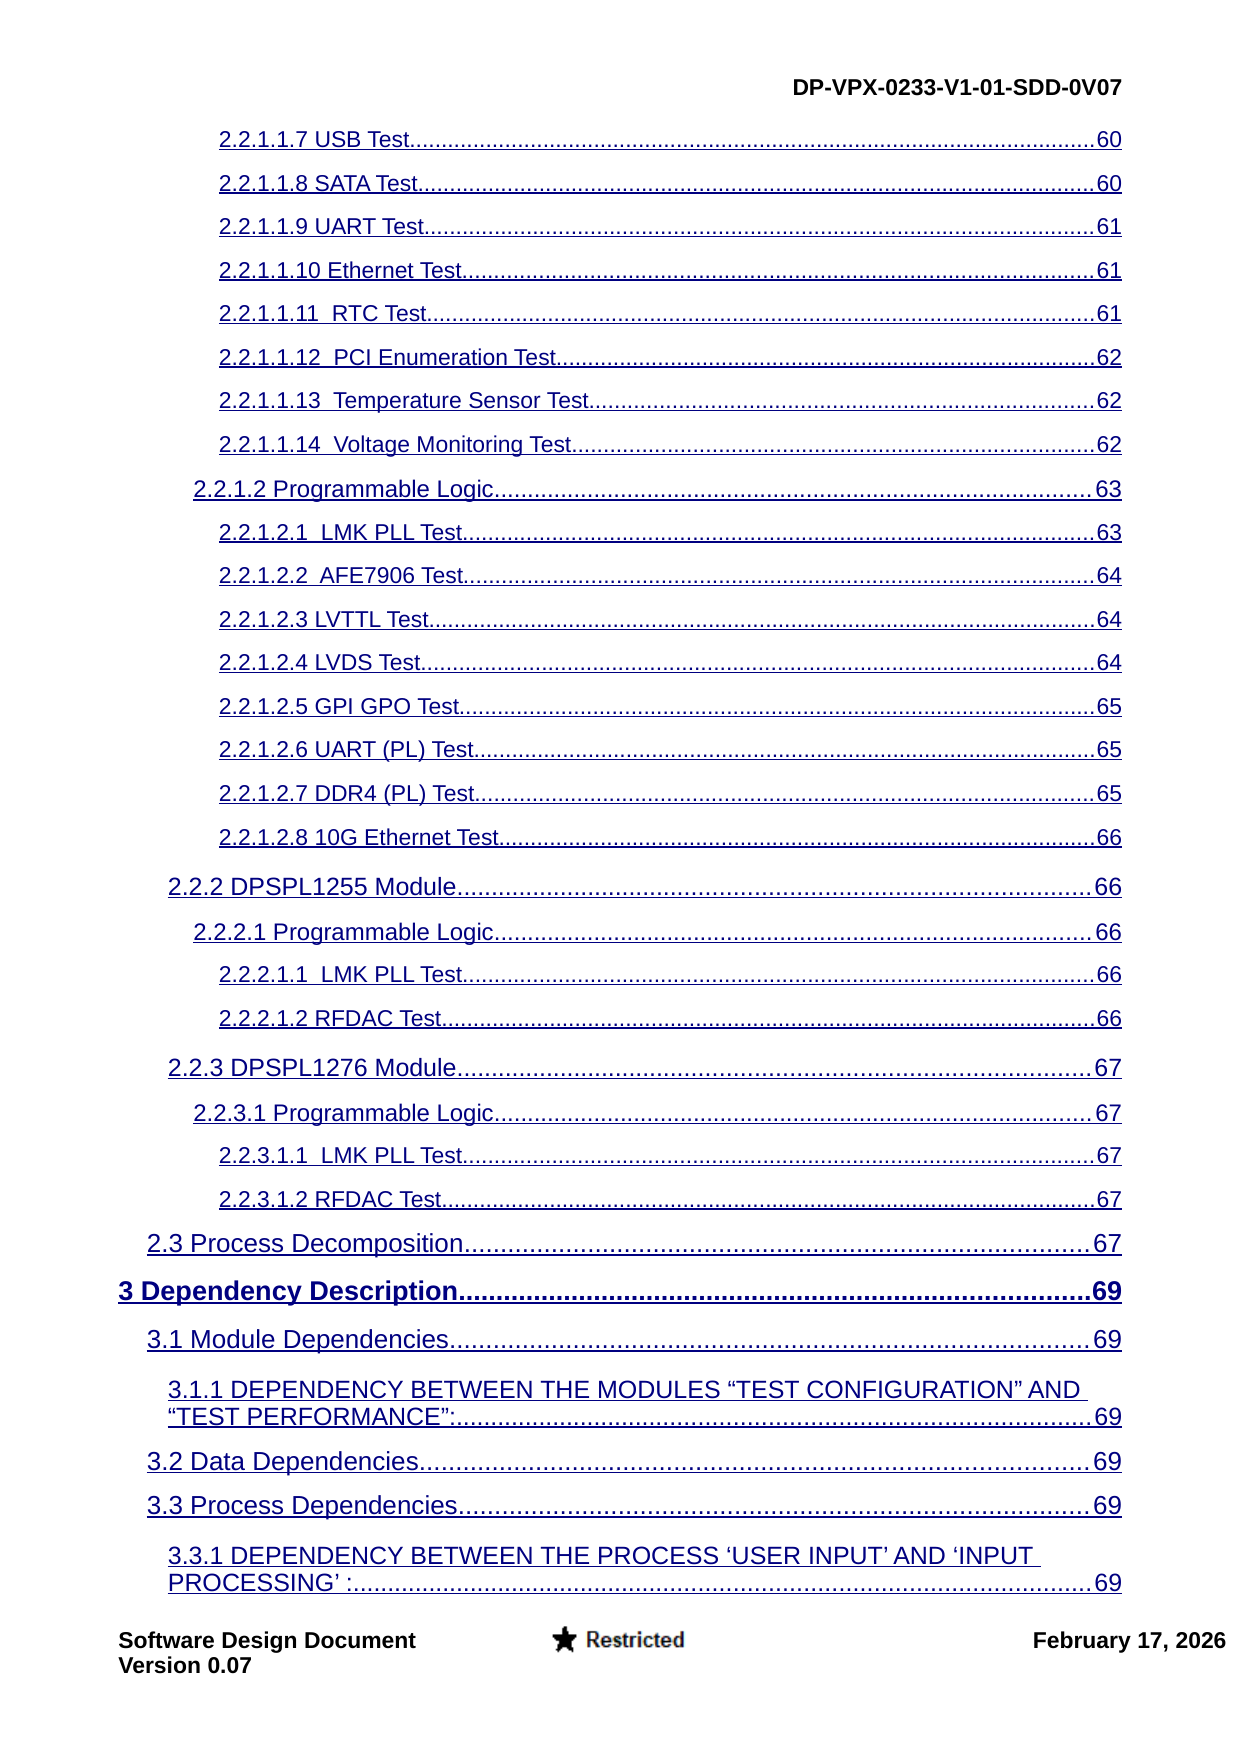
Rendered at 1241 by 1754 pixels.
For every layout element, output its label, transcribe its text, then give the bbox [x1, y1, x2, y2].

text 2.2.1.2.5 GPI GPO Test 65 [219, 696, 1122, 716]
text 2.2.1.2.4 LVDS Test 64 [219, 653, 1122, 672]
text 2.2.1.1.8 SATA Test 60 [219, 173, 1122, 192]
text 2.2.1.1.12 PCI Enumeration Test 62 [219, 347, 1122, 366]
text 3.2 Data Dependencies 69 [147, 1448, 1122, 1472]
text 2.2.2.1.2 RFDAC Test 66 [219, 1008, 1122, 1027]
text 2.2.3.1 Programmable Logic 67 [193, 1101, 1122, 1123]
text 2.2.2 DPSPL1255 Module 66 [168, 874, 1122, 897]
text 3.3 Process Dependencies 69 [147, 1493, 1122, 1516]
picture [542, 1617, 698, 1662]
text 3.1.1 DEPENDENCY BETWEEN THE MODULES “TEST CONFIGURATION” AND “TEST PERFORMANCE”: 69 [168, 1376, 1122, 1426]
text 2.2.1.2.8 10G Ethernet Test 66 [219, 827, 1122, 846]
text 3.3.1 DEPENDENCY BETWEEN THE PROCESS ‘USER INPUT’ AND ‘INPUT PROCESSING’ : 69 [168, 1543, 1122, 1593]
text 2.2.1.1.14 Voltage Monitoring Test 62 [219, 434, 1122, 454]
text 2.3 Process Decomposition 67 [147, 1231, 1122, 1254]
text 2.2.2.1 Programmable Logic 66 [193, 920, 1122, 942]
text 2.2.1.2 Programmable Logic 63 [193, 478, 1122, 499]
text 2.2.1.2.2 AFE7906 Test 64 [219, 566, 1122, 585]
text 2.2.1.2.1 LMK PLL Test 63 [219, 522, 1122, 541]
text 2.2.3.1.1 LMK PLL Test 67 [219, 1146, 1122, 1165]
text 3.1 Module Dependencies 69 [147, 1327, 1122, 1350]
text 2.2.2.1.1 LMK PLL Test 66 [219, 964, 1122, 984]
text 2.2.1.1.11 RTC Test 61 [219, 304, 1122, 323]
text 2.2.3.1.2 RFDAC Test 67 [219, 1189, 1122, 1208]
text 2.2.1.1.13 Temperature Sensor Test 62 [219, 391, 1122, 410]
text 2.2.1.2.3 LVTTL Test 64 [219, 609, 1122, 629]
text 2.2.1.1.7 USB Test 60 [219, 129, 1122, 149]
text 2.2.1.1.10 Ethernet Test 61 [219, 260, 1122, 279]
text 2.2.3 DPSPL1276 Module 67 [168, 1055, 1122, 1078]
text 2.2.1.2.6 UART (PL) Test 65 [420, 740, 1122, 759]
text 2.2.1.2.7 DDR4 (PL) Test 65 [219, 783, 1122, 803]
text 2.2.1.1.9 UART Test 61 [219, 217, 1122, 236]
text 2.2.1.2.6 UART (PL) Test 65 [385, 740, 422, 759]
text 3 Dependency Description 69 [118, 1279, 1122, 1302]
text 2.2.1.2.6 UART (PL) Test 65 [219, 740, 387, 759]
